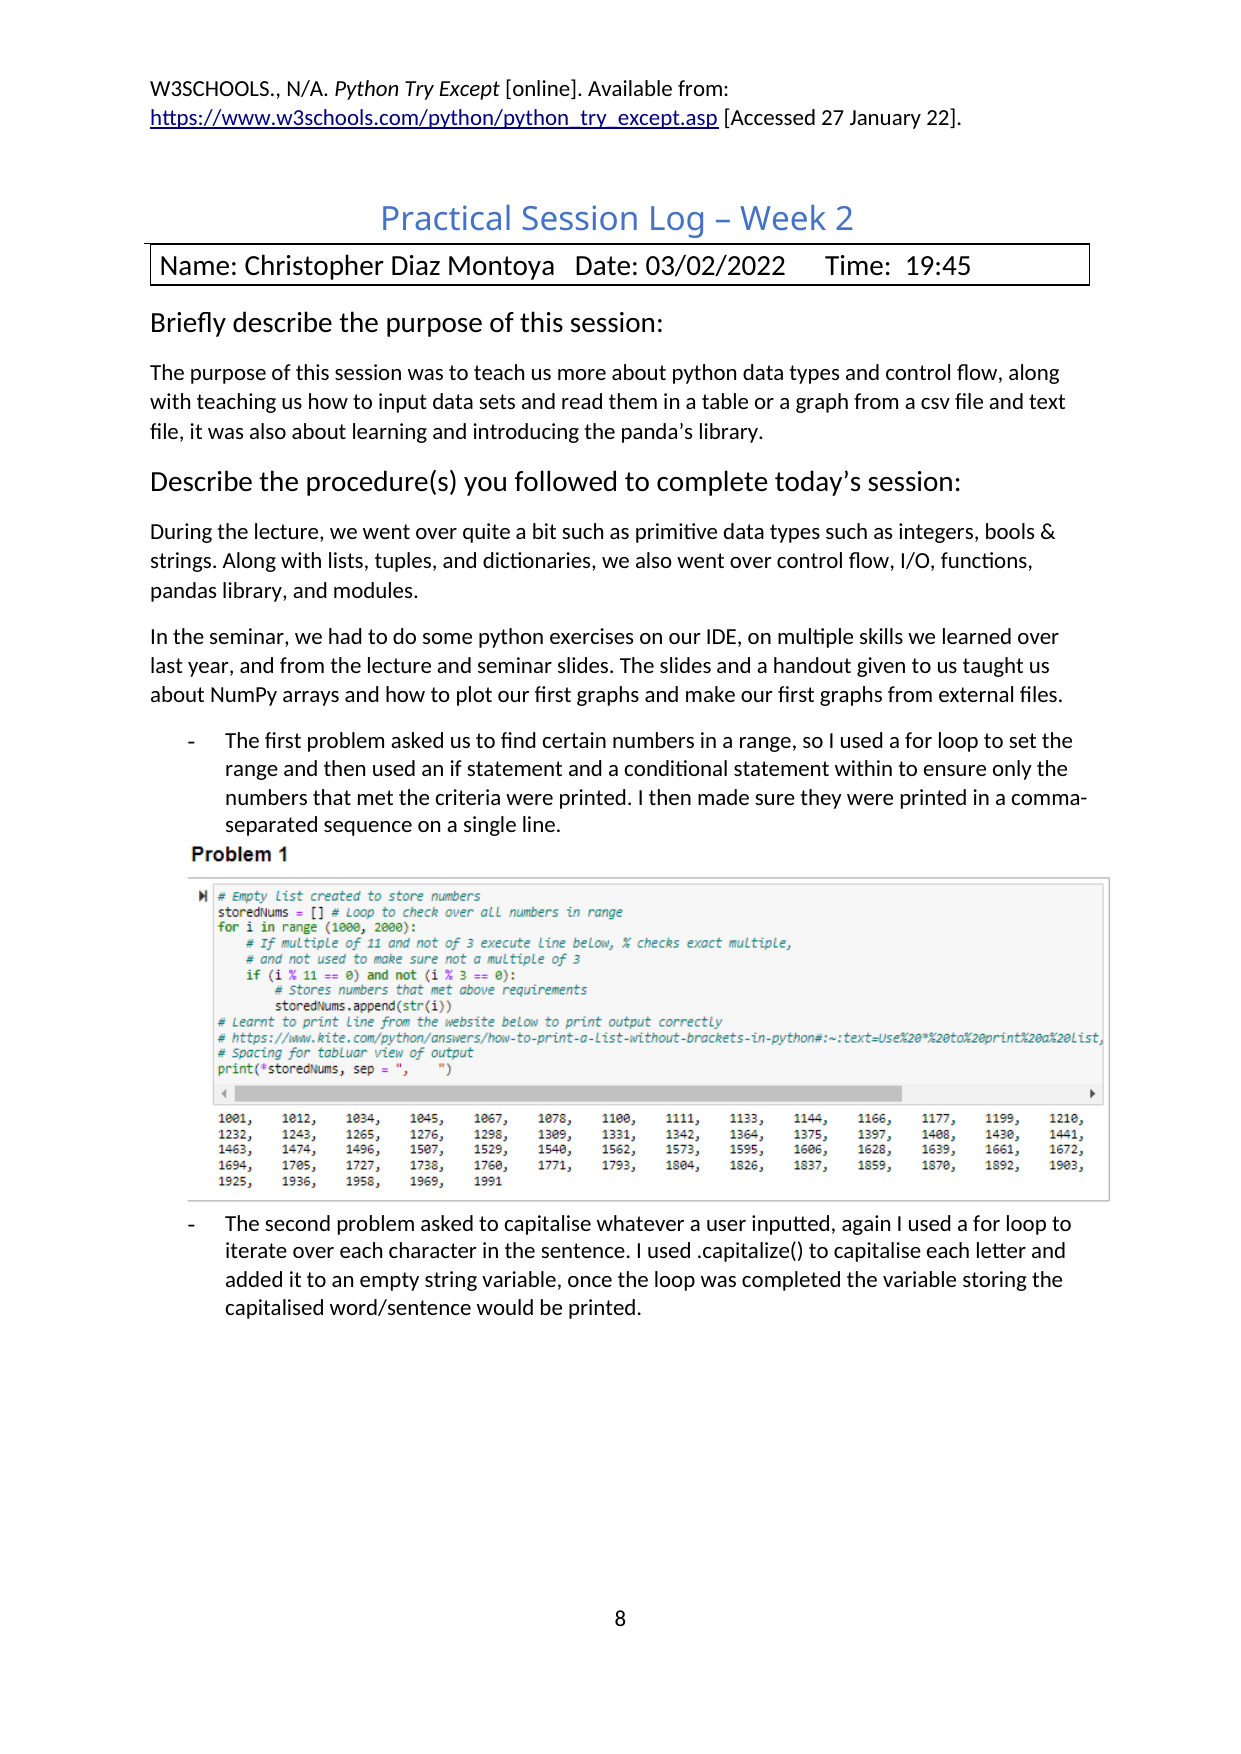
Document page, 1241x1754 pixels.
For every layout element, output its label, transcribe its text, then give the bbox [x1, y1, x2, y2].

text W3SCHOOLS., N/A. Python Try Except [online]. Available from: https://www.w3schools.com/python/python_try_except.asp [Accessed 27 January 22]. [150, 74, 1090, 131]
list The first problem asked us to find certain numbers in a range, so I used a for loop to set the range and then used an if statement and a conditional statement within to ensure only the numbers that met the criteria were printed. I then made sure they were printed in a comma-separated sequence on a single line. [187, 727, 1090, 838]
text The purpose of this session was to teach us more about python data types and control flow, along with teaching us how to input data sets and read them in a table or a graph from a csv file and text file, it was also about learning and introducing the panda’s library. [150, 358, 1090, 445]
text Describe the procedure(s) you followed to complete today’s session: [150, 463, 1090, 498]
text Name: Christopher Diaz Montoya Date: 03/02/2022 Time: 19:45 [151, 245, 1089, 284]
text During the lecture, we went over quite a bit such as primitive data types such as integers, bools & strings. Along with lists, tuples, and dictionaries, we also went over control flow, I/O, functions, pandas library, and modules. [150, 517, 1090, 604]
subtitle Practical Session Log – Week 2 [144, 195, 1090, 243]
text Briefly describe the purpose of this session: [150, 304, 1090, 340]
list The second problem asked to capitalise whatever a user inputted, again I used a for loop to iterate over each character in the sentence. I used .capitalize() to capitalise each letter and added it to an empty string variable, once the loop was completed the variable storing the capitalised word/sentence would be printed. [187, 1209, 1090, 1321]
text In the seminar, we had to do some python exercises on our IDE, on multiple skills we learned over last year, and from the lecture and seminar slides. The slides and a handout given to us taught us about NumPy arrays and how to plot our first graphs and make our first graphs from external files. [150, 622, 1090, 708]
